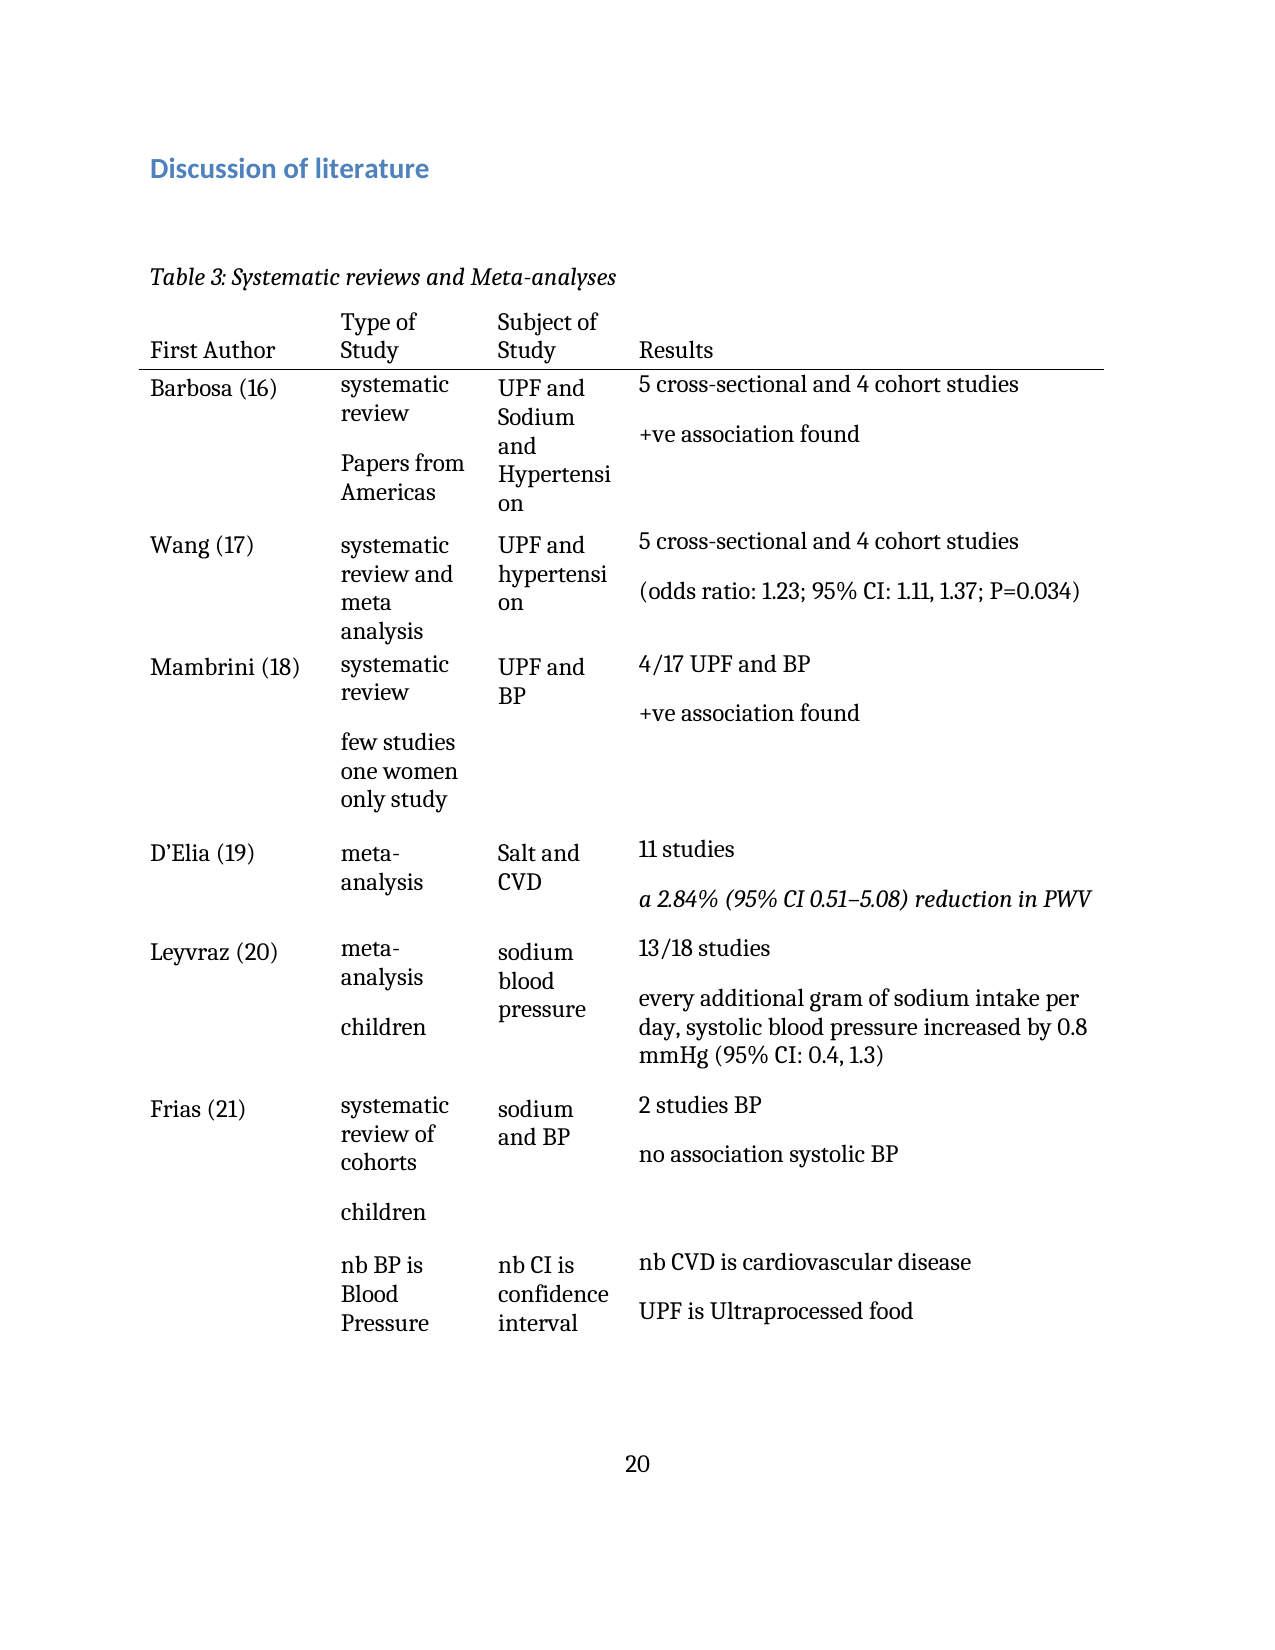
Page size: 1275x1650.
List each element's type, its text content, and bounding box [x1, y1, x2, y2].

table_header Type of Study [329, 304, 487, 369]
table_cell Wang (17) [139, 527, 329, 649]
table_cell 13/18 studies every additional gram of sodium intake per day, systolic blood pressure increased by 0.8 mmHg (95% CI: 0.4, 1.3) [628, 934, 1104, 1091]
table_cell [139, 1248, 329, 1347]
table_cell meta-analysis children [329, 934, 487, 1091]
table_cell 5 cross-sectional and 4 cohort studies +ve association found [628, 370, 1104, 527]
table_cell 2 studies BP no association systolic BP [628, 1091, 1104, 1247]
table_cell systematic review of cohorts children [329, 1091, 487, 1247]
table_cell systematic review few studies one women only study [329, 650, 487, 835]
table_cell Barbosa (16) [139, 370, 329, 527]
table_cell D’Elia (19) [139, 835, 329, 934]
table_cell nb CI is confidence interval [487, 1248, 627, 1347]
table_header First Author [139, 304, 329, 369]
table_cell Frias (21) [139, 1091, 329, 1247]
table_cell meta-analysis [329, 835, 487, 934]
table_cell systematic review Papers from Americas [329, 370, 487, 527]
table_cell nb BP is Blood Pressure [329, 1248, 487, 1347]
table_cell UPF and Sodium and Hypertension [487, 370, 627, 527]
table_cell systematic review and meta analysis [329, 527, 487, 649]
table_cell 4/17 UPF and BP +ve association found [628, 650, 1104, 835]
table_cell UPF and BP [487, 650, 627, 835]
table_cell Mambrini (18) [139, 650, 329, 835]
text Table 3: Systematic reviews and Meta-analyses [150, 262, 1125, 291]
table_header Subject of Study [487, 304, 627, 369]
table_cell sodium and BP [487, 1091, 627, 1247]
table_cell nb CVD is cardiovascular disease UPF is Ultraprocessed food [628, 1248, 1104, 1347]
table_cell 11 studies a 2.84% (95% CI 0.51–5.08) reduction in PWV [628, 835, 1104, 934]
subtitle Discussion of literature [150, 150, 1125, 186]
table_header Results [628, 304, 1104, 369]
table_cell UPF and hypertension [487, 527, 627, 649]
table_cell Leyvraz (20) [139, 934, 329, 1091]
table_cell 5 cross-sectional and 4 cohort studies (odds ratio: 1.23; 95% CI: 1.11, 1.37; P=0.034) [628, 527, 1104, 649]
table_cell Salt and CVD [487, 835, 627, 934]
table_cell sodium blood pressure [487, 934, 627, 1091]
